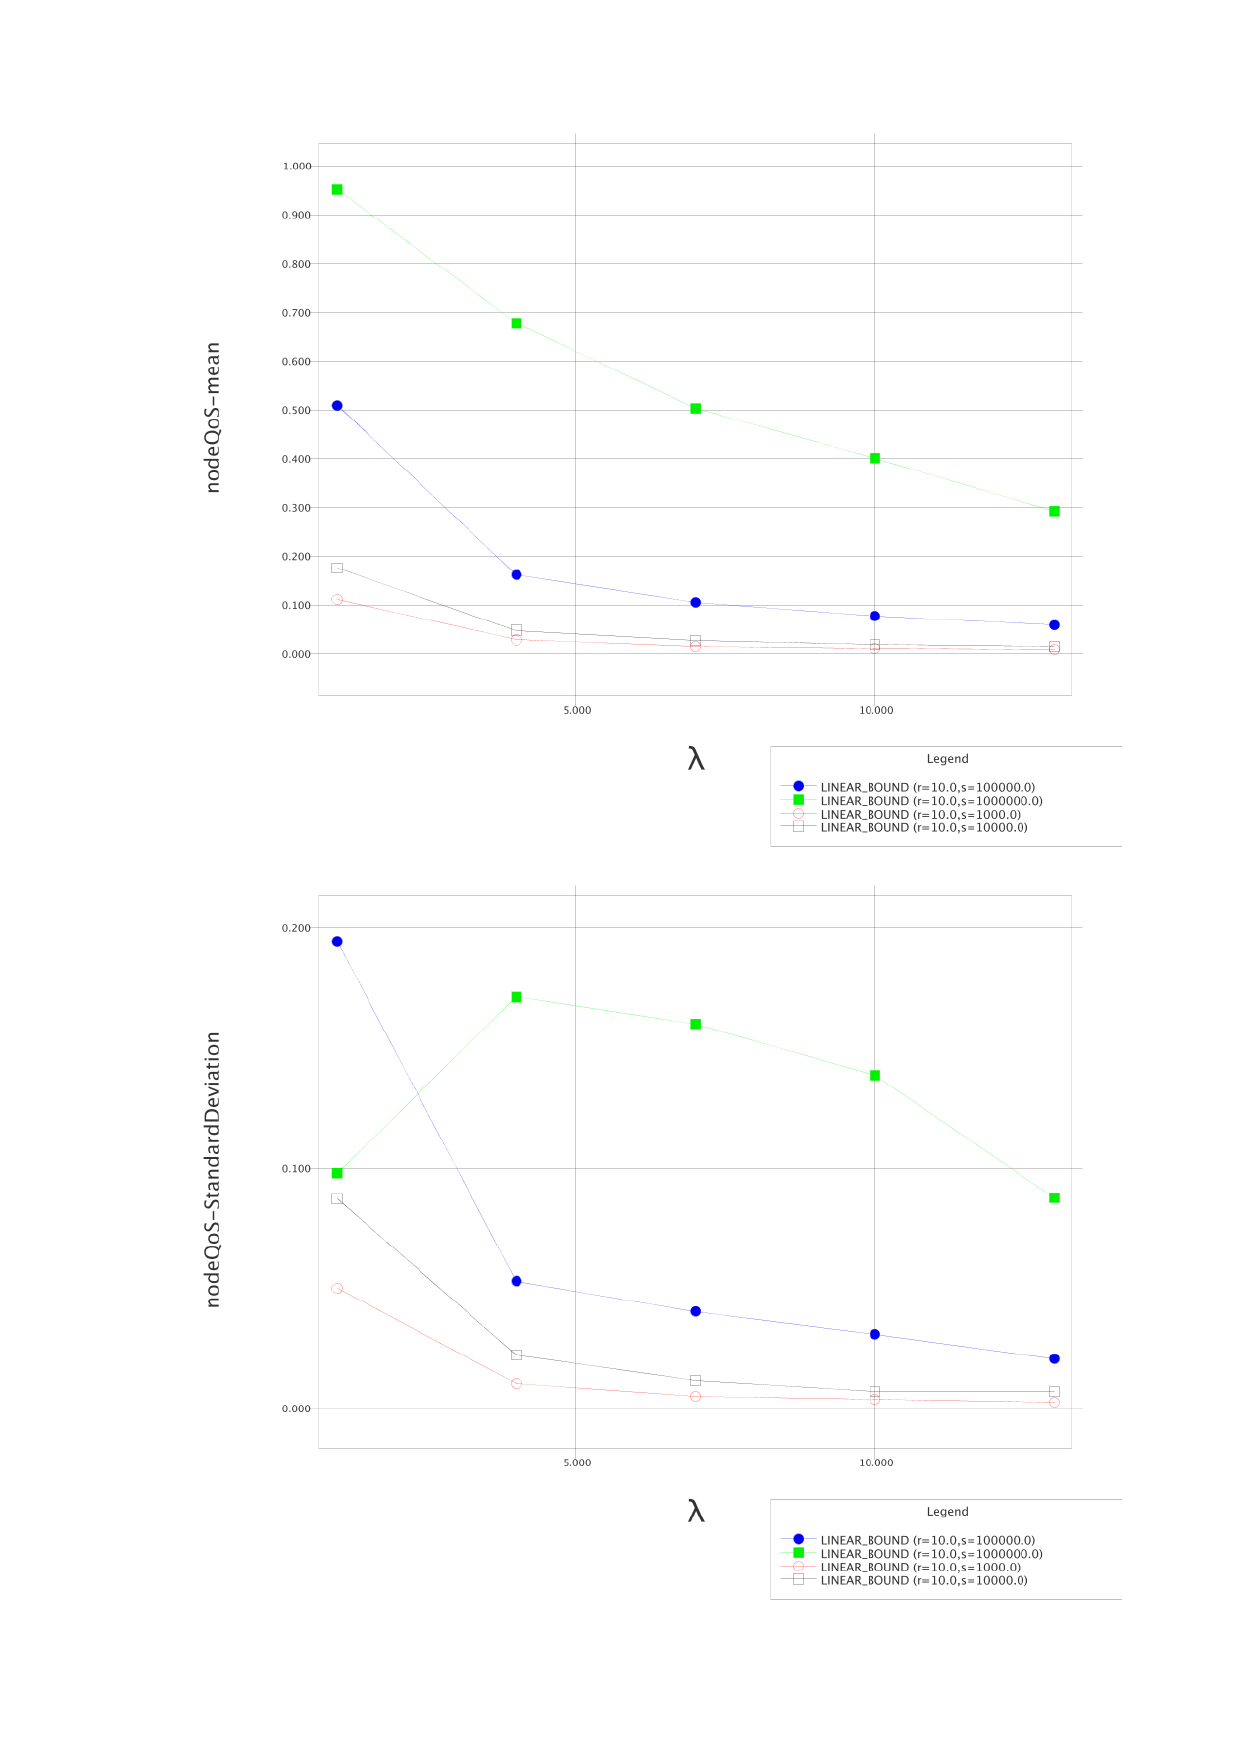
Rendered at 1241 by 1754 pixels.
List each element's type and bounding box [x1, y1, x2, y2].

picture [118, 118, 1122, 1624]
